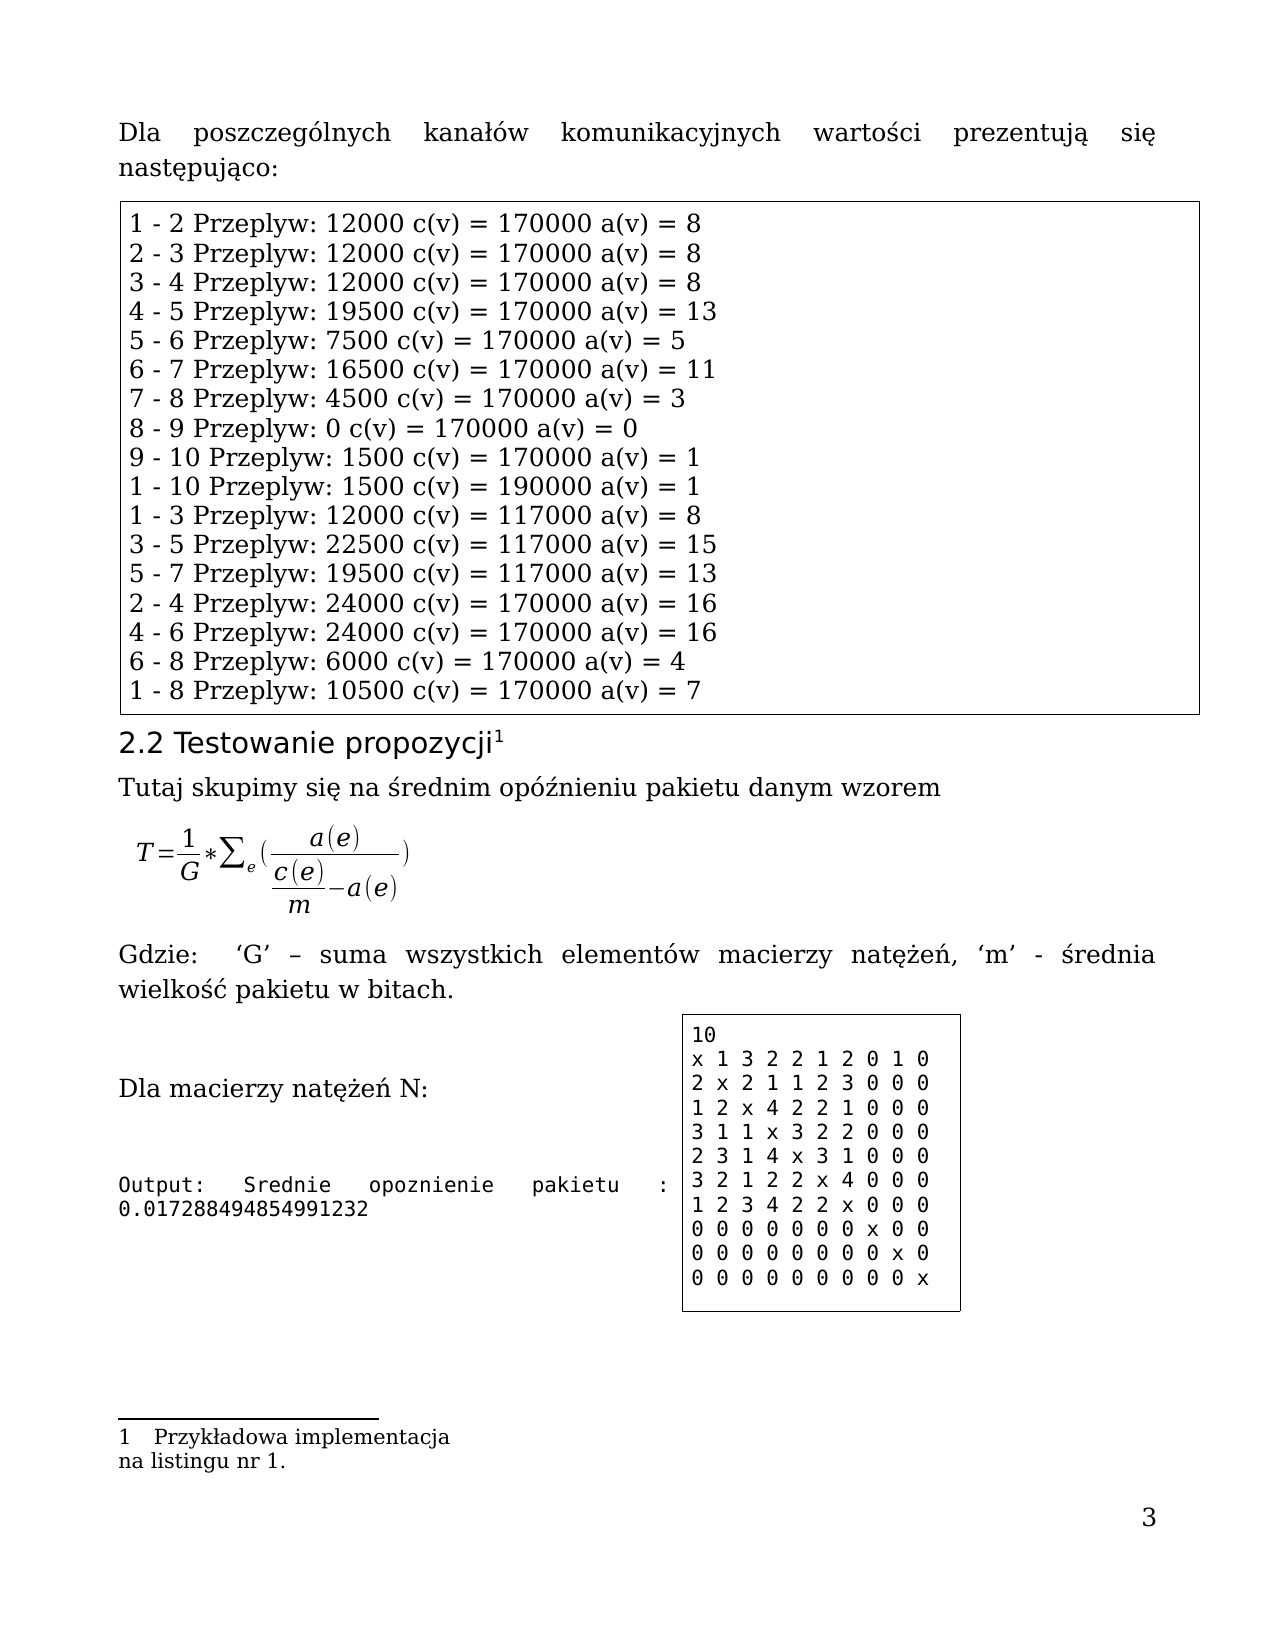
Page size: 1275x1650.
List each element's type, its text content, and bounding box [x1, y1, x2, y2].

text 5 - 7 Przeplyw: 19500 c(v) = 117000 a(v) = 13 [128, 560, 1190, 589]
text Output: Srednie opoznienie pakietu : 0.017288494854991232 [118, 1173, 682, 1222]
text na listingu nr 1. [118, 1449, 1157, 1473]
text 6 - 7 Przeplyw: 16500 c(v) = 170000 a(v) = 11 [128, 356, 1190, 385]
text 7 - 8 Przeplyw: 4500 c(v) = 170000 a(v) = 3 [128, 385, 1190, 414]
text 3 2 1 2 2 x 4 0 0 0 [691, 1168, 951, 1193]
text 1 2 3 4 2 2 x 0 0 0 [691, 1193, 951, 1217]
text 3 1 1 x 3 2 2 0 0 0 [691, 1120, 951, 1144]
text Gdzie: ‘G’ – suma wszystkich elementów macierzy natężeń, ‘m’ - średnia wielkość pakietu w bitach. [118, 940, 1157, 1004]
text 5 - 6 Przeplyw: 7500 c(v) = 170000 a(v) = 5 [128, 326, 1190, 356]
text Tutaj skupimy się na średnim opóźnieniu pakietu danym wzorem [118, 773, 1157, 802]
text [961, 1074, 1157, 1103]
text 6 - 8 Przeplyw: 6000 c(v) = 170000 a(v) = 4 [128, 647, 1190, 676]
text 4 - 5 Przeplyw: 19500 c(v) = 170000 a(v) = 13 [128, 297, 1190, 326]
text 1 - 2 Przeplyw: 12000 c(v) = 170000 a(v) = 8 [128, 210, 1190, 239]
subtitle 2.2 Testowanie propozycji [121, 202, 1199, 714]
text 0 0 0 0 0 0 0 0 x 0 [691, 1241, 951, 1266]
text 0 0 0 0 0 0 0 x 0 0 [691, 1217, 951, 1241]
text 2 - 4 Przeplyw: 24000 c(v) = 170000 a(v) = 16 [128, 589, 1190, 618]
text 1 - 10 Przeplyw: 1500 c(v) = 190000 a(v) = 1 [128, 472, 1190, 501]
text 1 - 3 Przeplyw: 12000 c(v) = 117000 a(v) = 8 [128, 501, 1190, 531]
text 2 - 3 Przeplyw: 12000 c(v) = 170000 a(v) = 8 [128, 239, 1190, 268]
text 2 3 1 4 x 3 1 0 0 0 [691, 1144, 951, 1168]
text 3 - 4 Przeplyw: 12000 c(v) = 170000 a(v) = 8 [128, 268, 1190, 297]
text Dla macierzy natężeń N: [118, 1074, 682, 1103]
text 2 x 2 1 1 2 3 0 0 0 [691, 1071, 951, 1096]
text 8 - 9 Przeplyw: 0 c(v) = 170000 a(v) = 0 [128, 414, 1190, 443]
text 1 - 8 Przeplyw: 10500 c(v) = 170000 a(v) = 7 [128, 676, 1190, 706]
text 4 - 6 Przeplyw: 24000 c(v) = 170000 a(v) = 16 [128, 618, 1190, 647]
text 0 0 0 0 0 0 0 0 0 x [691, 1266, 951, 1290]
text 10 [691, 1023, 951, 1047]
text 1 2 x 4 2 2 1 0 0 0 [691, 1096, 951, 1120]
text [961, 1173, 1157, 1222]
text x 1 3 2 2 1 2 0 1 0 [691, 1047, 951, 1071]
text 9 - 10 Przeplyw: 1500 c(v) = 170000 a(v) = 1 [128, 443, 1190, 472]
subtitle 2.2 Testowanie propozycji [118, 202, 1157, 760]
text 3 - 5 Przeplyw: 22500 c(v) = 117000 a(v) = 15 [128, 531, 1190, 560]
text Przykładowa implementacja [118, 1425, 1157, 1449]
text Dla poszczególnych kanałów komunikacyjnych wartości prezentują się następująco: [118, 118, 1157, 182]
